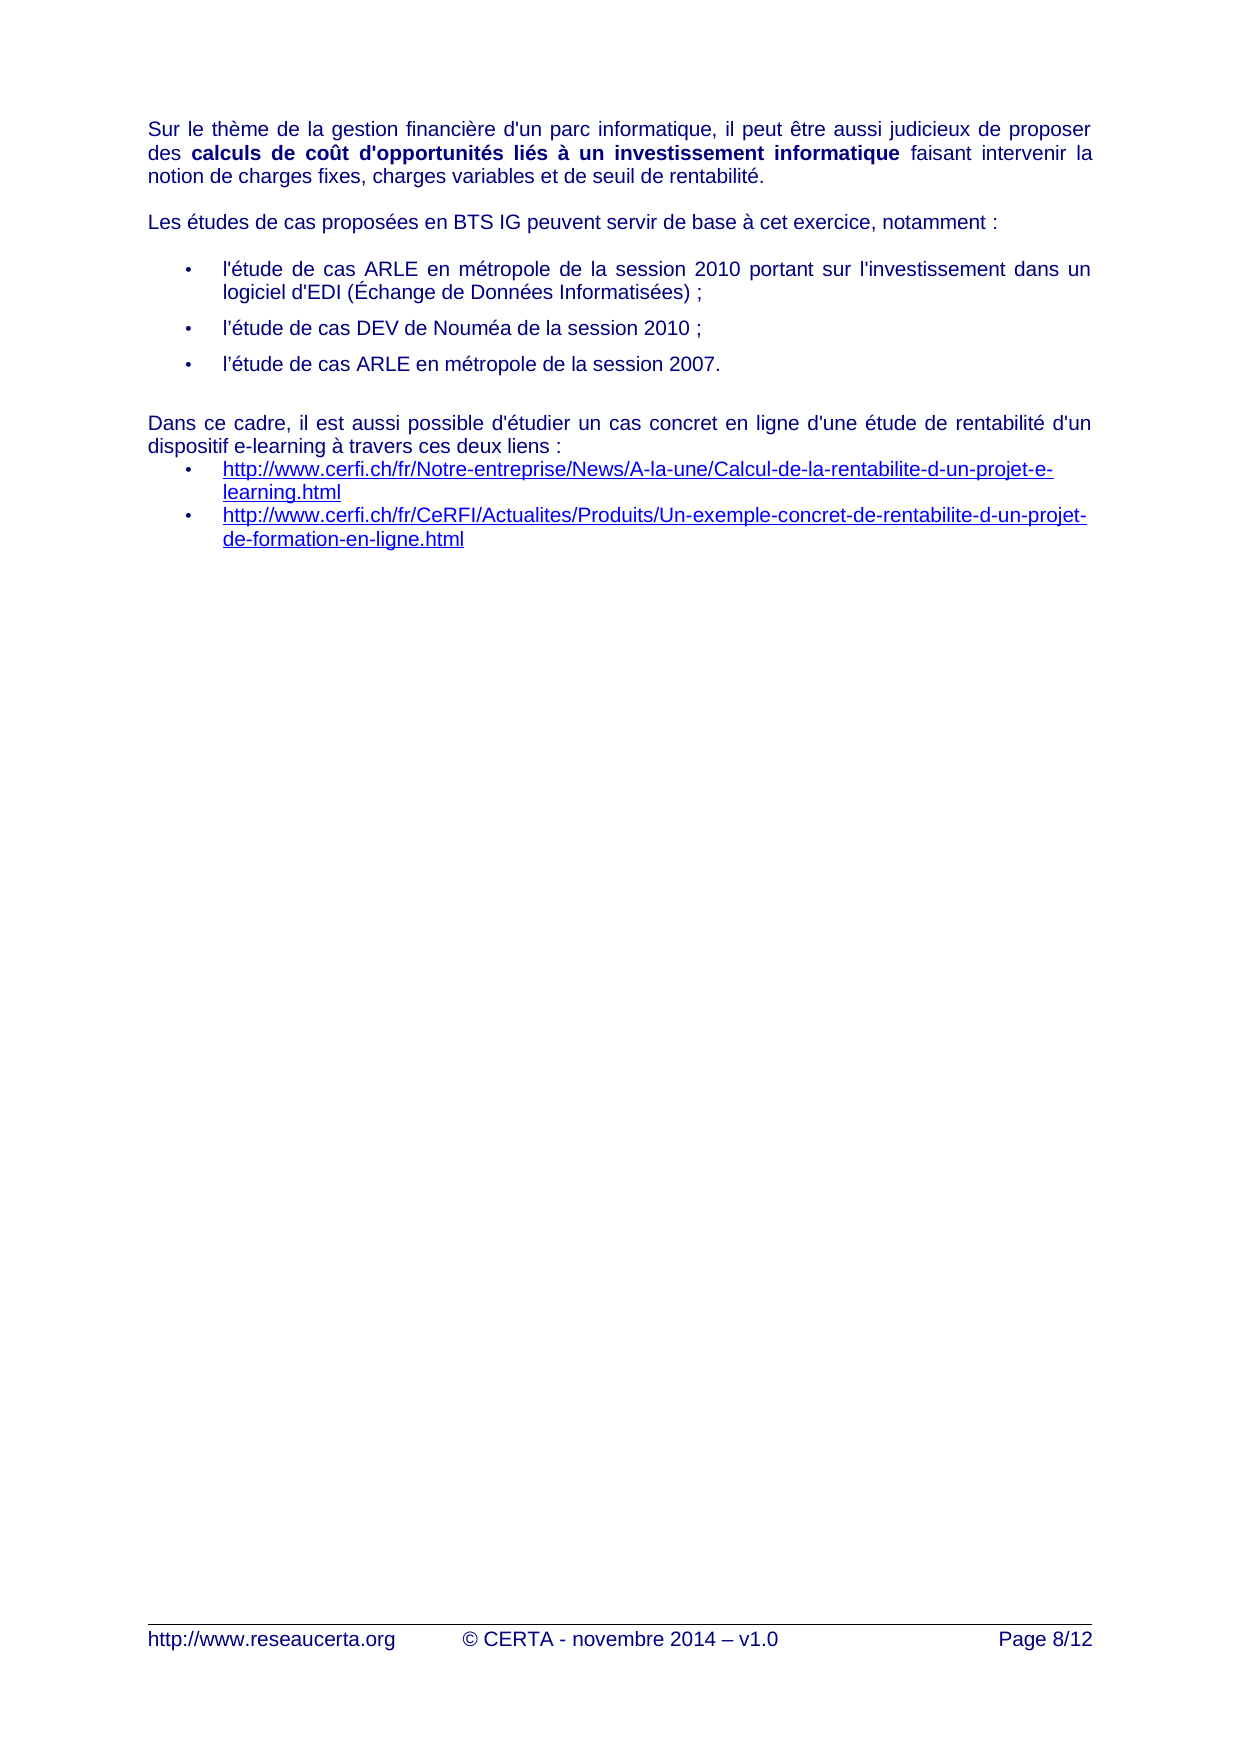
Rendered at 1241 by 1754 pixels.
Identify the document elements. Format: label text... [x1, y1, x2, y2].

list l’étude de cas DEV de Nouméa de la session 2010 ; [185, 316, 1092, 340]
list l'étude de cas ARLE en métropole de la session 2010 portant sur l'investissement dans un logiciel d'EDI (Échange de Données Informatisées) ; [185, 257, 1092, 304]
text Les études de cas proposées en BTS IG peuvent servir de base à cet exercice, notamment : [148, 211, 1092, 234]
list http://www.cerfi.ch/fr/Notre-entreprise/News/A-la-une/Calcul-de-la-rentabilite-d-un-projet-e-learning.html [185, 458, 1092, 504]
list l’étude de cas ARLE en métropole de la session 2007. [185, 352, 1092, 375]
text Sur le thème de la gestion financière d'un parc informatique, il peut être aussi judicieux de proposer des calculs de coût d'opportunités liés à un investissement informatique faisant intervenir la notion de charges fixes, charges variables et de seuil de rentabilité. [148, 118, 1092, 188]
text Dans ce cadre, il est aussi possible d'étudier un cas concret en ligne d'une étude de rentabilité d'un dispositif e‑learning à travers ces deux liens : [148, 411, 1092, 458]
list http://www.cerfi.ch/fr/CeRFI/Actualites/Produits/Un-exemple-concret-de-rentabilite-d-un-projet-de-formation-en-ligne.html [185, 504, 1092, 551]
